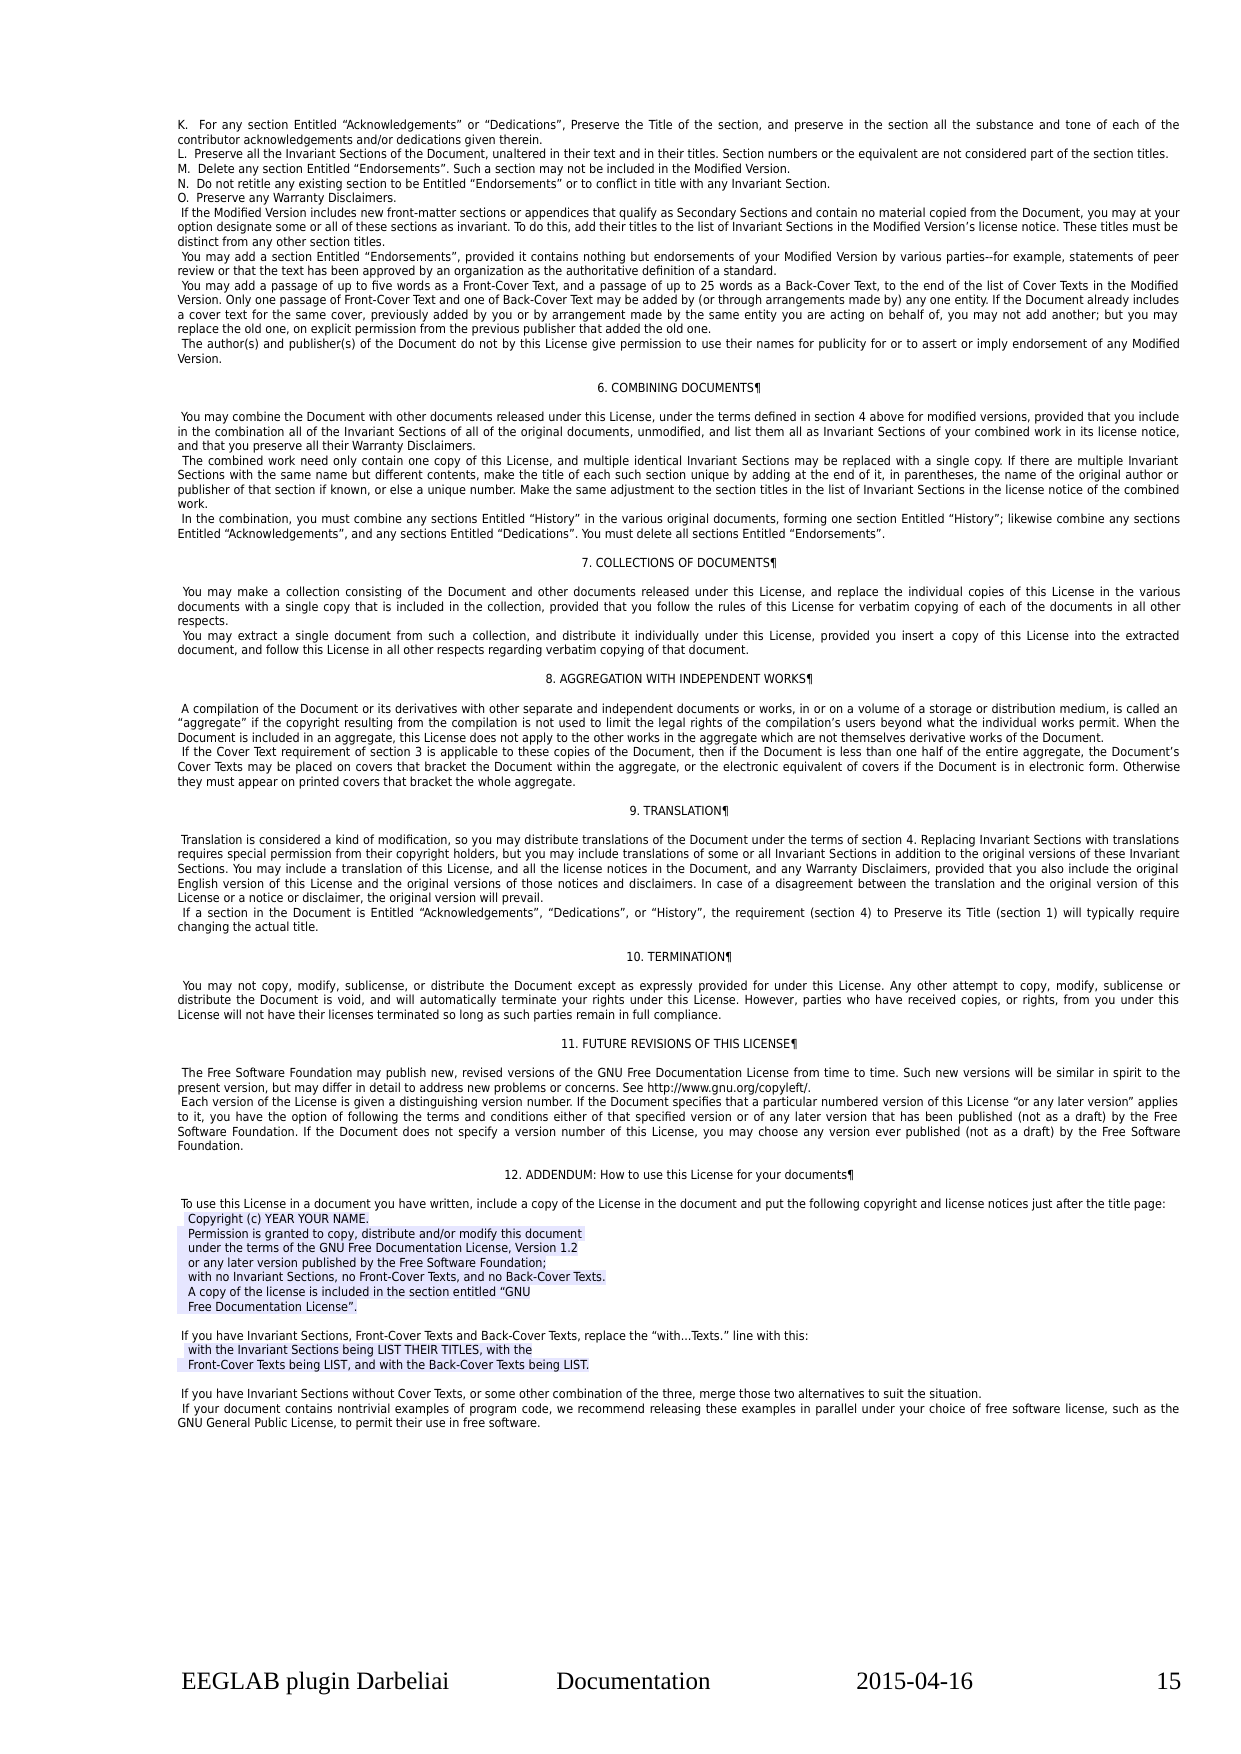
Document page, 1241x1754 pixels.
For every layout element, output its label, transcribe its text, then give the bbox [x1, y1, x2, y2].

text Each version of the License is given a distinguishing version number. If the Document specifies that a particular numbered version of this License “or any later version” applies to it, you have the option of following the terms and conditions either of that specified version or of any later version that has been published (not as a draft) by the Free Software Foundation. If the Document does not specify a version number of this License, you may choose any version ever published (not as a draft) by the Free Software Foundation. [177, 1095, 1181, 1153]
text A copy of the license is included in the section entitled “GNU [177, 1285, 1181, 1299]
text If your document contains nontrivial examples of program code, we recommend releasing these examples in parallel under your choice of free software license, such as the GNU General Public License, to permit their use in free software. [177, 1401, 1181, 1431]
text If the Cover Text requirement of section 3 is applicable to these copies of the Document, then if the Document is less than one half of the entire aggregate, the Document’s Cover Texts may be placed on covers that bracket the Document within the aggregate, or the electronic equivalent of covers if the Document is in electronic form. Otherwise they must appear on printed covers that bracket the whole aggregate. [177, 745, 1181, 789]
text K. For any section Entitled “Acknowledgements” or “Dedications”, Preserve the Title of the section, and preserve in the section all the substance and tone of each of the contributor acknowledgements and/or dedications given therein. [177, 118, 1181, 147]
text 9. TRANSLATION¶ [177, 803, 1181, 818]
text M. Delete any section Entitled “Endorsements”. Such a section may not be included in the Modified Version. [177, 162, 1181, 176]
text Permission is granted to copy, distribute and/or modify this document [177, 1226, 1181, 1241]
text or any later version published by the Free Software Foundation; [177, 1256, 1181, 1270]
text under the terms of the GNU Free Documentation License, Version 1.2 [177, 1241, 1181, 1256]
text You may extract a single document from such a collection, and distribute it individually under this License, provided you insert a copy of this License into the extracted document, and follow this License in all other respects regarding verbatim copying of that document. [177, 628, 1181, 658]
text 8. AGGREGATION WITH INDEPENDENT WORKS¶ [177, 672, 1181, 687]
text You may combine the Document with other documents released under this License, under the terms defined in section 4 above for modified versions, provided that you include in the combination all of the Invariant Sections of all of the original documents, unmodified, and list them all as Invariant Sections of your combined work in its license notice, and that you preserve all their Warranty Disclaimers. [177, 410, 1181, 453]
text Free Documentation License”. [177, 1299, 1181, 1314]
text 11. FUTURE REVISIONS OF THIS LICENSE¶ [177, 1037, 1181, 1051]
text 10. TERMINATION¶ [177, 949, 1181, 964]
text If the Modified Version includes new front-matter sections or appendices that qualify as Secondary Sections and contain no material copied from the Document, you may at your option designate some or all of these sections as invariant. To do this, add their titles to the list of Invariant Sections in the Modified Version’s license notice. These titles must be distinct from any other section titles. [177, 206, 1181, 249]
text You may not copy, modify, sublicense, or distribute the Document except as expressly provided for under this License. Any other attempt to copy, modify, sublicense or distribute the Document is void, and will automatically terminate your rights under this License. However, parties who have received copies, or rights, from you under this License will not have their licenses terminated so long as such parties remain in full compliance. [177, 978, 1181, 1022]
text If you have Invariant Sections, Front-Cover Texts and Back-Cover Texts, replace the “with...Texts.” line with this: [177, 1328, 1181, 1343]
text To use this License in a document you have written, include a copy of the License in the document and put the following copyright and license notices just after the title page: [177, 1197, 1181, 1212]
text Copyright (c) YEAR YOUR NAME. [177, 1212, 1181, 1226]
text with no Invariant Sections, no Front-Cover Texts, and no Back-Cover Texts. [177, 1270, 1181, 1285]
text You may add a passage of up to five words as a Front-Cover Text, and a passage of up to 25 words as a Back-Cover Text, to the end of the list of Cover Texts in the Modified Version. Only one passage of Front-Cover Text and one of Back-Cover Text may be added by (or through arrangements made by) any one entity. If the Document already includes a cover text for the same cover, previously added by you or by arrangement made by the same entity you are acting on behalf of, you may not add another; but you may replace the old one, on explicit permission from the previous publisher that added the old one. [177, 278, 1181, 337]
text The author(s) and publisher(s) of the Document do not by this License give permission to use their names for publicity for or to assert or imply endorsement of any Modified Version. [177, 337, 1181, 366]
text You may make a collection consisting of the Document and other documents released under this License, and replace the individual copies of this License in the various documents with a single copy that is included in the collection, provided that you follow the rules of this License for verbatim copying of each of the documents in all other respects. [177, 585, 1181, 628]
text In the combination, you must combine any sections Entitled “History” in the various original documents, forming one section Entitled “History”; likewise combine any sections Entitled “Acknowledgements”, and any sections Entitled “Dedications”. You must delete all sections Entitled “Endorsements”. [177, 512, 1181, 541]
text with the Invariant Sections being LIST THEIR TITLES, with the [177, 1343, 1181, 1358]
text 12. ADDENDUM: How to use this License for your documents¶ [177, 1168, 1181, 1183]
text You may add a section Entitled “Endorsements”, provided it contains nothing but endorsements of your Modified Version by various parties--for example, statements of peer review or that the text has been approved by an organization as the authoritative definition of a standard. [177, 249, 1181, 278]
text N. Do not retitle any existing section to be Entitled “Endorsements” or to conflict in title with any Invariant Section. [177, 176, 1181, 191]
text O. Preserve any Warranty Disclaimers. [177, 191, 1181, 206]
text The combined work need only contain one copy of this License, and multiple identical Invariant Sections may be replaced with a single copy. If there are multiple Invariant Sections with the same name but different contents, make the title of each such section unique by adding at the end of it, in parentheses, the name of the original author or publisher of that section if known, or else a unique number. Make the same adjustment to the section titles in the list of Invariant Sections in the license notice of the combined work. [177, 453, 1181, 512]
text 6. COMBINING DOCUMENTS¶ [177, 381, 1181, 395]
text 7. COLLECTIONS OF DOCUMENTS¶ [177, 556, 1181, 570]
text Translation is considered a kind of modification, so you may distribute translations of the Document under the terms of section 4. Replacing Invariant Sections with translations requires special permission from their copyright holders, but you may include translations of some or all Invariant Sections in addition to the original versions of these Invariant Sections. You may include a translation of this License, and all the license notices in the Document, and any Warranty Disclaimers, provided that you also include the original English version of this License and the original versions of those notices and disclaimers. In case of a disagreement between the translation and the original version of this License or a notice or disclaimer, the original version will prevail. [177, 833, 1181, 906]
text Front-Cover Texts being LIST, and with the Back-Cover Texts being LIST. [177, 1358, 1181, 1372]
text If a section in the Document is Entitled “Acknowledgements”, “Dedications”, or “History”, the requirement (section 4) to Preserve its Title (section 1) will typically require changing the actual title. [177, 906, 1181, 935]
text If you have Invariant Sections without Cover Texts, or some other combination of the three, merge those two alternatives to suit the situation. [177, 1387, 1181, 1401]
text L. Preserve all the Invariant Sections of the Document, unaltered in their text and in their titles. Section numbers or the equivalent are not considered part of the section titles. [177, 147, 1181, 162]
text The Free Software Foundation may publish new, revised versions of the GNU Free Documentation License from time to time. Such new versions will be similar in spirit to the present version, but may differ in detail to address new problems or concerns. See http://www.gnu.org/copyleft/. [177, 1066, 1181, 1095]
text A compilation of the Document or its derivatives with other separate and independent documents or works, in or on a volume of a storage or distribution medium, is called an “aggregate” if the copyright resulting from the compilation is not used to limit the legal rights of the compilation’s users beyond what the individual works permit. When the Document is included in an aggregate, this License does not apply to the other works in the aggregate which are not themselves derivative works of the Document. [177, 701, 1181, 745]
